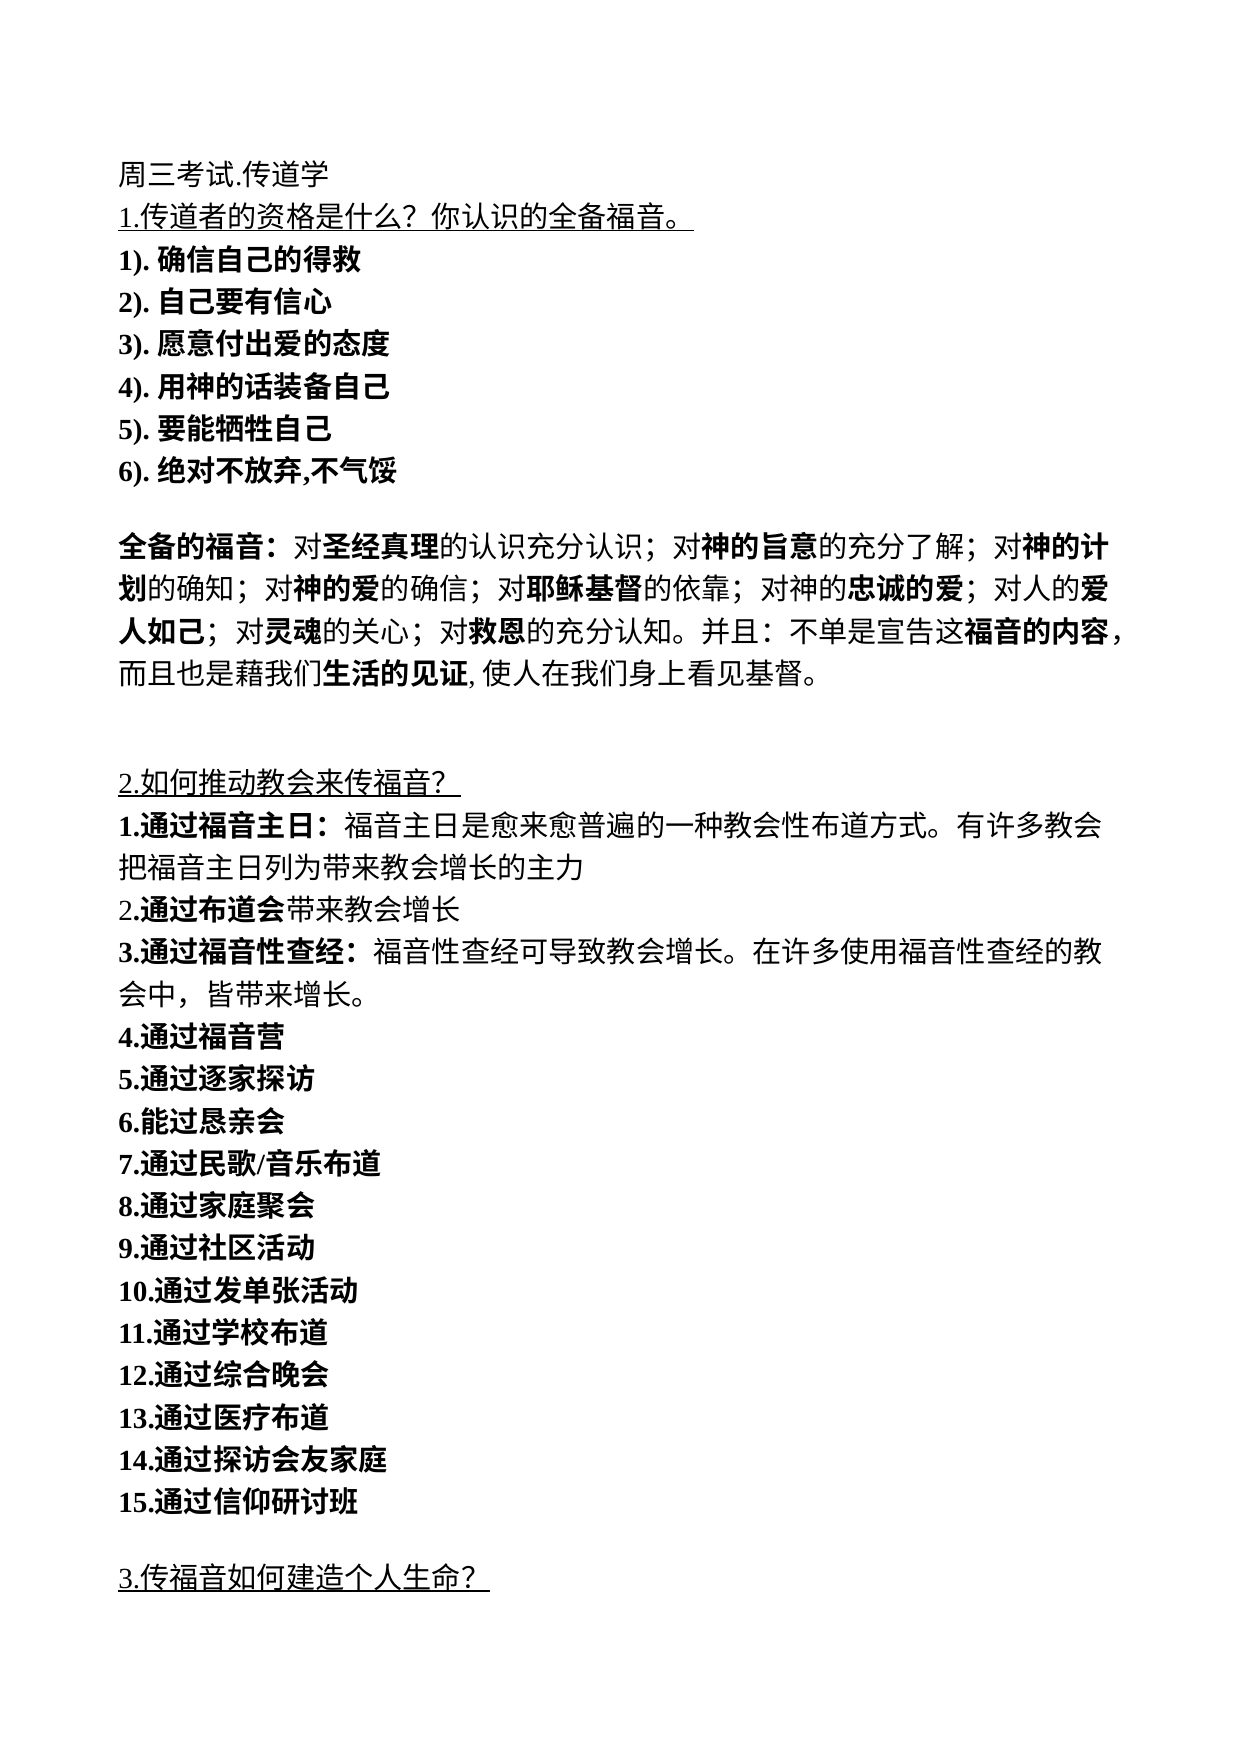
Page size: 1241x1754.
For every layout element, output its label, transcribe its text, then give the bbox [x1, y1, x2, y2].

text 9.通过社区活动 [118, 1225, 1122, 1267]
text 1). 确信自己的得救 [118, 236, 1122, 278]
text 7.通过民歌/音乐布道 [118, 1140, 1122, 1183]
text 4.通过福音营 [118, 1013, 1122, 1056]
text 2). 自己要有信心 [118, 278, 1122, 321]
text 全备的福音：对圣经真理的认识充分认识；对神的旨意的充分了解；对神的计划的确知；对神的爱的确信；对耶稣基督的依靠；对神的忠诚的爱；对人的爱人如己；对灵魂的关心；对救恩的充分认知。并且：不单是宣告这福音的内容，而且也是藉我们生活的见证, 使人在我们身上看见基督。 [118, 523, 1122, 693]
text 1.通过福音主日：福音主日是愈来愈普遍的一种教会性布道方式。有许多教会把福音主日列为带来教会增长的主力 [118, 802, 1122, 887]
text 6.能过恳亲会 [118, 1098, 1122, 1140]
text 11.通过学校布道 [118, 1309, 1122, 1352]
text 8.通过家庭聚会 [118, 1183, 1122, 1225]
text 5). 要能牺牲自己 [118, 405, 1122, 448]
text 6). 绝对不放弃,不气馁 [118, 448, 1122, 490]
text 10.通过发单张活动 [118, 1267, 1122, 1309]
text 3.通过福音性查经：福音性查经可导致教会增长。在许多使用福音性查经的教会中，皆带来增长。 [118, 929, 1122, 1013]
text 5.通过逐家探访 [118, 1056, 1122, 1098]
text 12.通过综合晚会 [118, 1352, 1122, 1394]
text 2.通过布道会带来教会增长 [118, 887, 1122, 929]
text 15.通过信仰研讨班 [118, 1479, 1122, 1521]
text 周三考试.传道学 [118, 152, 1122, 194]
text 1.传道者的资格是什么？你认识的全备福音。 [118, 194, 1122, 236]
text 3.传福音如何建造个人生命？ [118, 1554, 1122, 1597]
text 4). 用神的话装备自己 [118, 363, 1122, 405]
text 14.通过探访会友家庭 [118, 1436, 1122, 1479]
text 13.通过医疗布道 [118, 1394, 1122, 1436]
text 2.如何推动教会来传福音？ [118, 760, 1122, 802]
text 3). 愿意付出爱的态度 [118, 321, 1122, 363]
